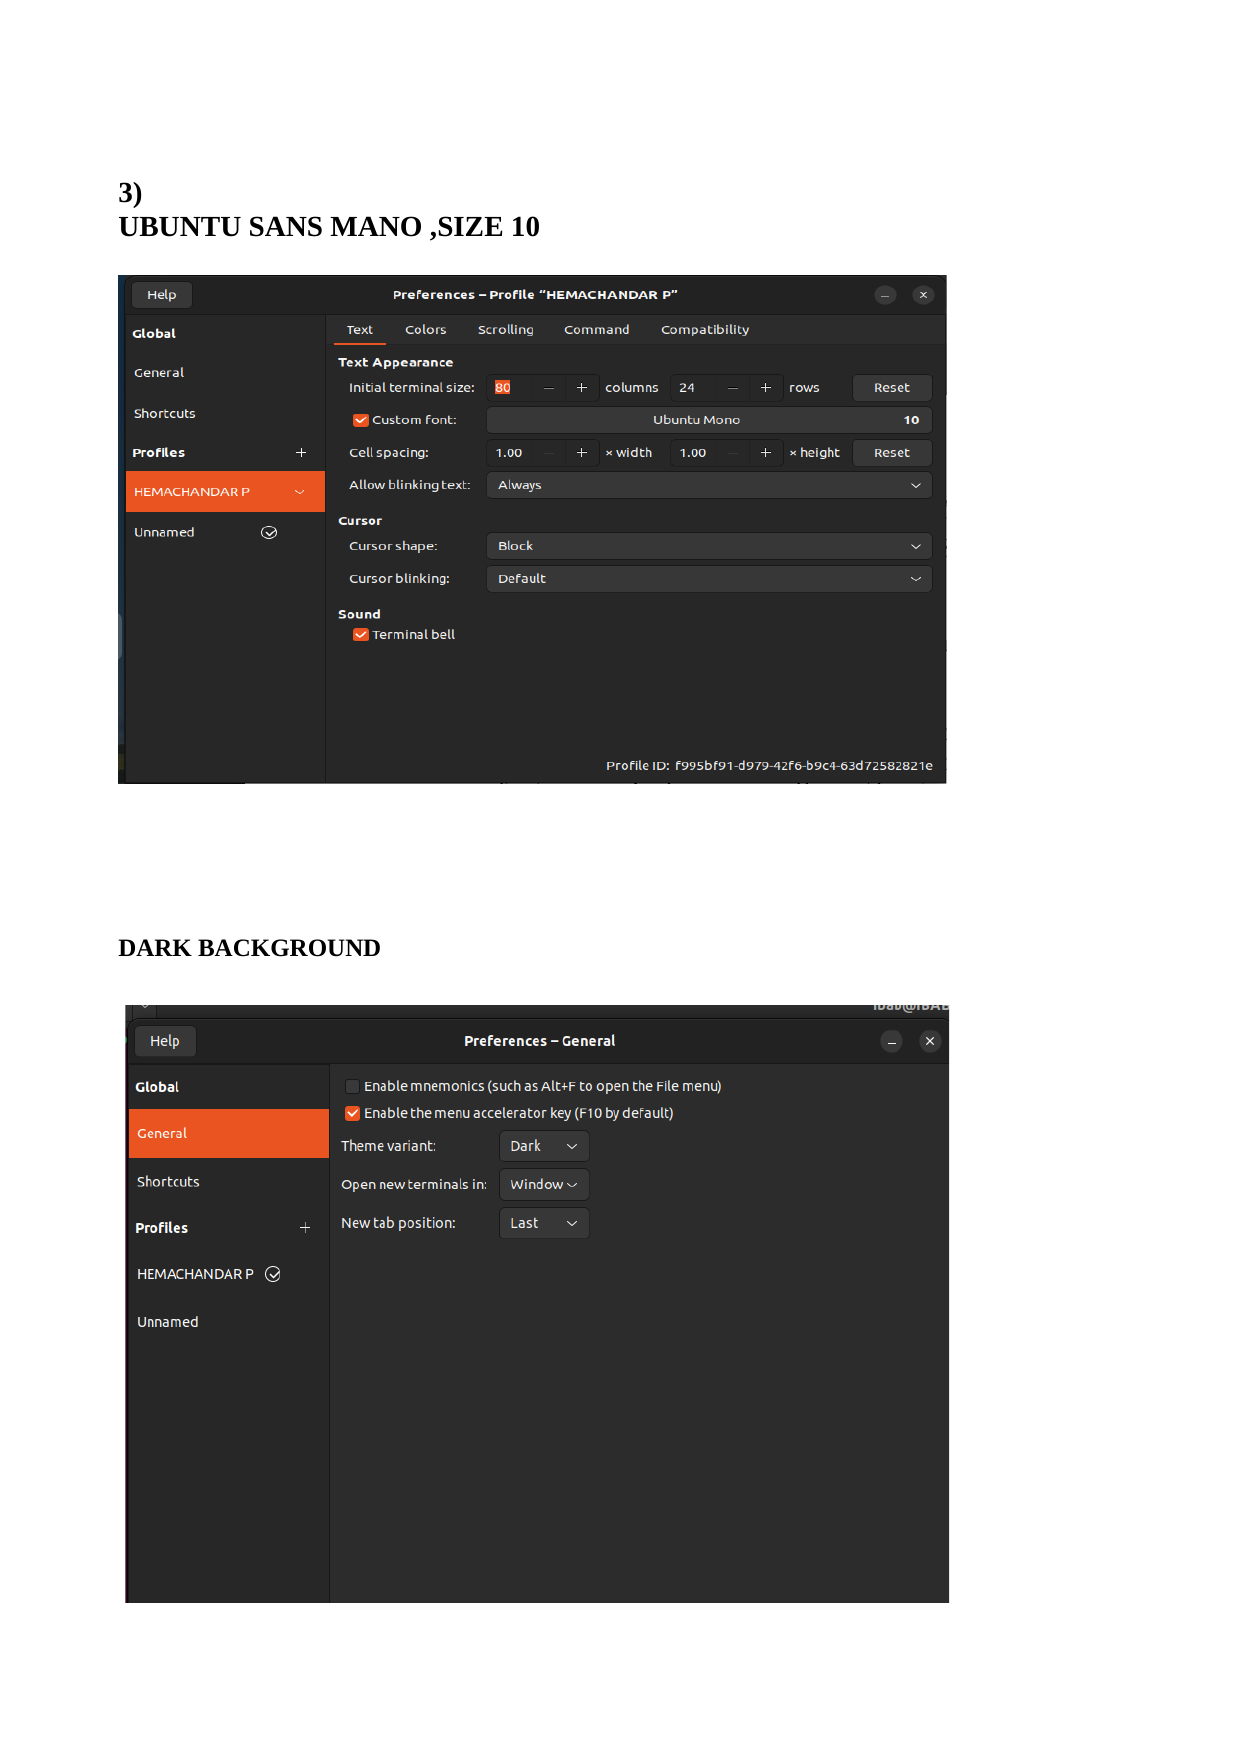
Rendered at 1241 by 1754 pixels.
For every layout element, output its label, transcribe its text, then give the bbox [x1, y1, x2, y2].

text UBUNTU SANS MANO ,SIZE 10 [118, 209, 1122, 243]
picture [118, 275, 947, 784]
text 3) [118, 176, 1122, 209]
picture [125, 1005, 950, 1603]
text DARK BACKGROUND [118, 933, 1122, 961]
